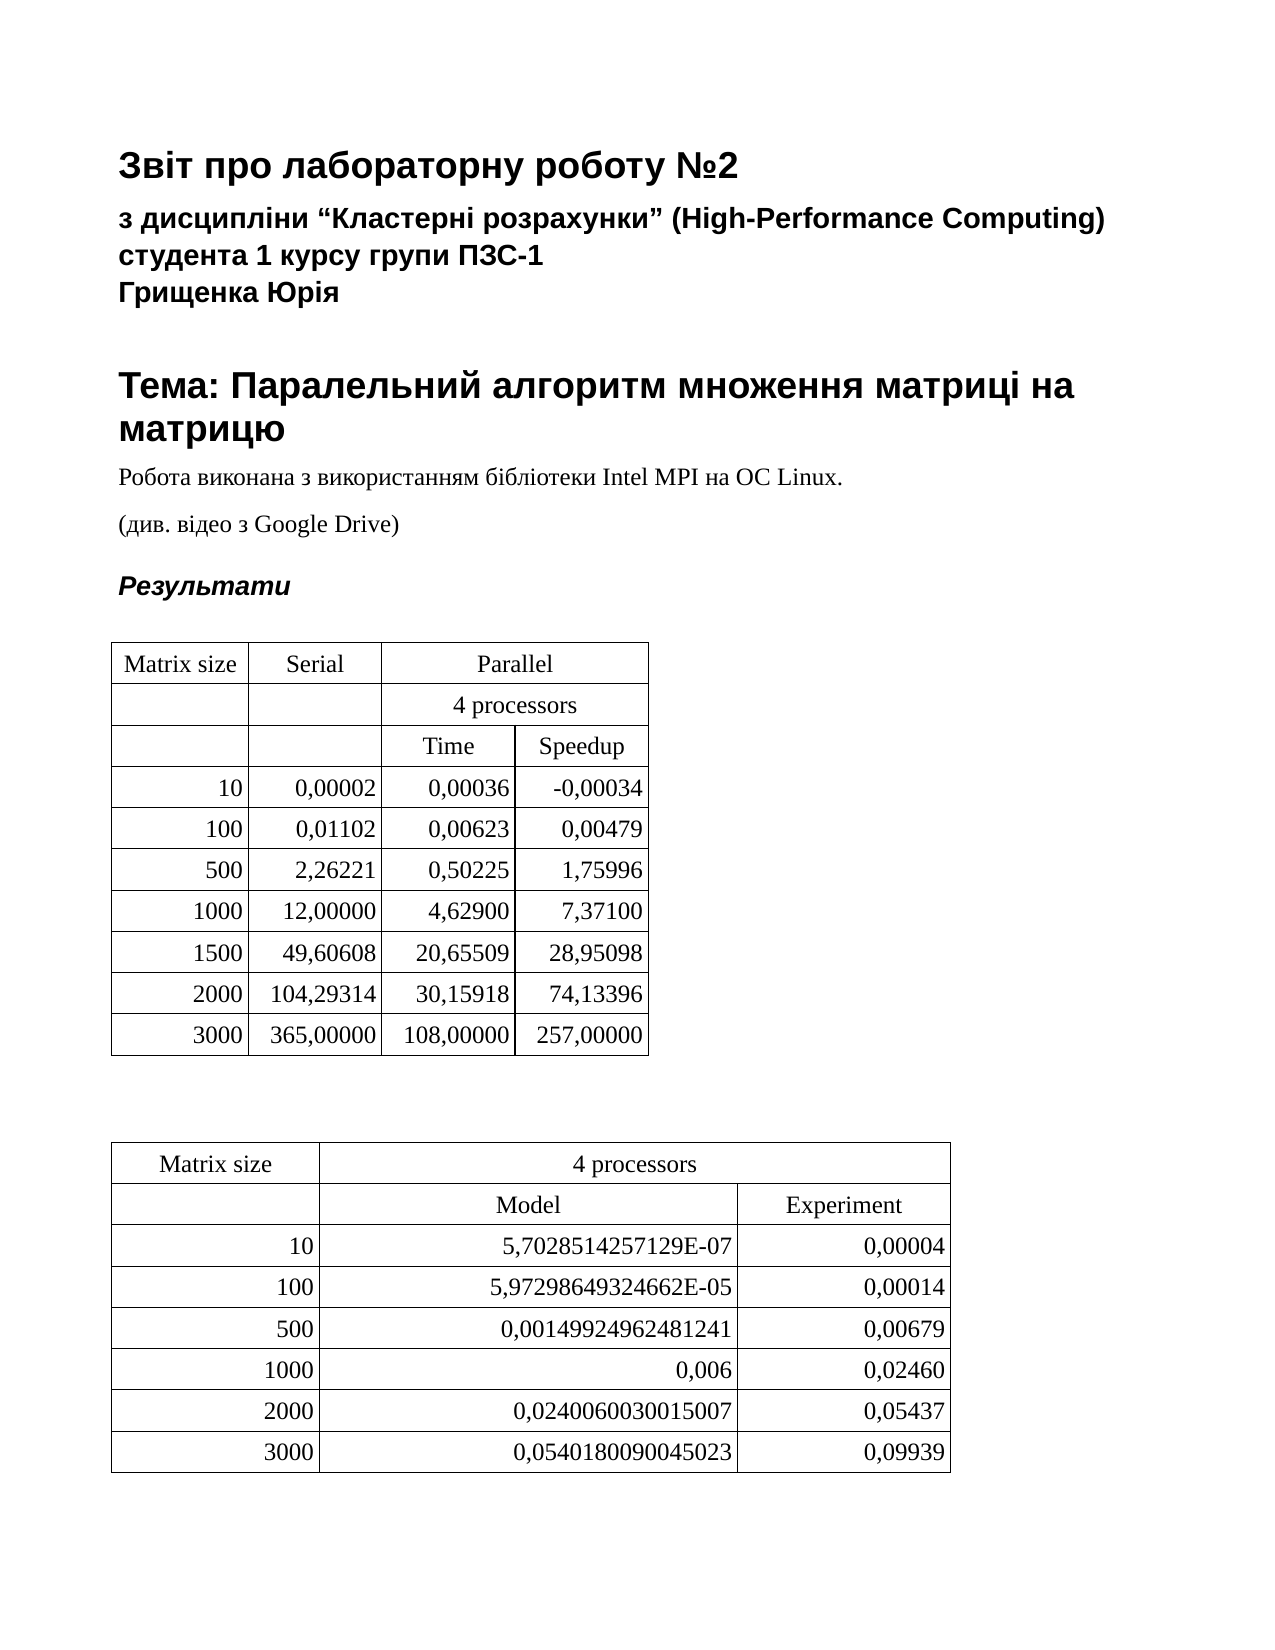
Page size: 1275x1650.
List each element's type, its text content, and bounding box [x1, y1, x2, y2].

table_cell 20,65509 [382, 932, 514, 972]
subtitle Грищенка Юрія [118, 275, 1157, 309]
table_cell 0,02460 [738, 1349, 950, 1389]
table_header 4 processors [320, 1143, 950, 1183]
text Робота виконана з використанням бібліотеки Intel MPI на ОС Linux. [118, 462, 1157, 491]
table_cell 12,00000 [249, 891, 381, 931]
table_cell 30,15918 [382, 973, 514, 1013]
table_cell 500 [112, 849, 248, 889]
table_cell Experiment [738, 1184, 950, 1224]
text (див. відео з Google Drive) [118, 509, 1157, 538]
table_cell 1,75996 [516, 849, 648, 889]
table_cell 3000 [112, 1014, 248, 1054]
subtitle студента 1 курсу групи ПЗС-1 [118, 238, 1157, 272]
table_cell 0,00004 [738, 1225, 950, 1266]
table_cell 1000 [112, 891, 248, 931]
table_cell 2000 [112, 1390, 319, 1431]
table_cell [249, 684, 381, 724]
table_cell 74,13396 [516, 973, 648, 1013]
table_cell 1000 [112, 1349, 319, 1389]
table_cell 1500 [112, 932, 248, 972]
table_cell 49,60608 [249, 932, 381, 972]
table_cell 28,95098 [516, 932, 648, 972]
table_cell 3000 [112, 1432, 319, 1472]
table_cell 0,0540180090045023 [320, 1432, 737, 1472]
subtitle Результати [118, 569, 1157, 601]
table_cell 365,00000 [249, 1014, 381, 1054]
table_cell 100 [112, 808, 248, 848]
table_cell 0,00679 [738, 1308, 950, 1348]
table_cell -0,00034 [516, 767, 648, 807]
table_cell Speedup [516, 726, 648, 766]
table_cell 0,00479 [516, 808, 648, 848]
table_cell [249, 726, 381, 766]
table_cell [112, 1184, 319, 1224]
table_cell 0,50225 [382, 849, 514, 889]
table_header Matrix size [112, 1143, 319, 1183]
table_cell 100 [112, 1267, 319, 1307]
table_cell Time [382, 726, 514, 766]
table_cell 10 [112, 767, 248, 807]
table_header Matrix size [112, 643, 248, 683]
table_cell 0,00149924962481241 [320, 1308, 737, 1348]
table_cell 104,29314 [249, 973, 381, 1013]
table_cell 2,26221 [249, 849, 381, 889]
table_cell 0,00002 [249, 767, 381, 807]
table_cell 4 processors [382, 684, 648, 724]
table_cell Model [320, 1184, 737, 1224]
table_cell 0,00036 [382, 767, 514, 807]
table_cell 0,09939 [738, 1432, 950, 1472]
table_cell 0,05437 [738, 1390, 950, 1431]
table_cell 5,97298649324662E-05 [320, 1267, 737, 1307]
table_cell 10 [112, 1225, 319, 1266]
table_cell 257,00000 [516, 1014, 648, 1054]
table_cell 500 [112, 1308, 319, 1348]
subtitle Тема: Паралельний алгоритм множення матриці на матрицю [118, 363, 1157, 449]
table_cell 2000 [112, 973, 248, 1013]
table_header Serial [249, 643, 381, 683]
table_cell 0,00014 [738, 1267, 950, 1307]
table_cell [112, 726, 248, 766]
table_cell [112, 684, 248, 724]
subtitle з дисципліни “Кластерні розрахунки” (High-Performance Computing) [118, 201, 1157, 235]
table_cell 0,0240060030015007 [320, 1390, 737, 1431]
table_cell 0,01102 [249, 808, 381, 848]
table_header Parallel [382, 643, 648, 683]
table_cell 7,37100 [516, 891, 648, 931]
table_cell 0,006 [320, 1349, 737, 1389]
table_cell 0,00623 [382, 808, 514, 848]
table_cell 5,7028514257129E-07 [320, 1225, 737, 1266]
table_cell 4,62900 [382, 891, 514, 931]
table_cell 108,00000 [382, 1014, 514, 1054]
subtitle Звіт про лабораторну роботу №2 [118, 143, 1157, 186]
